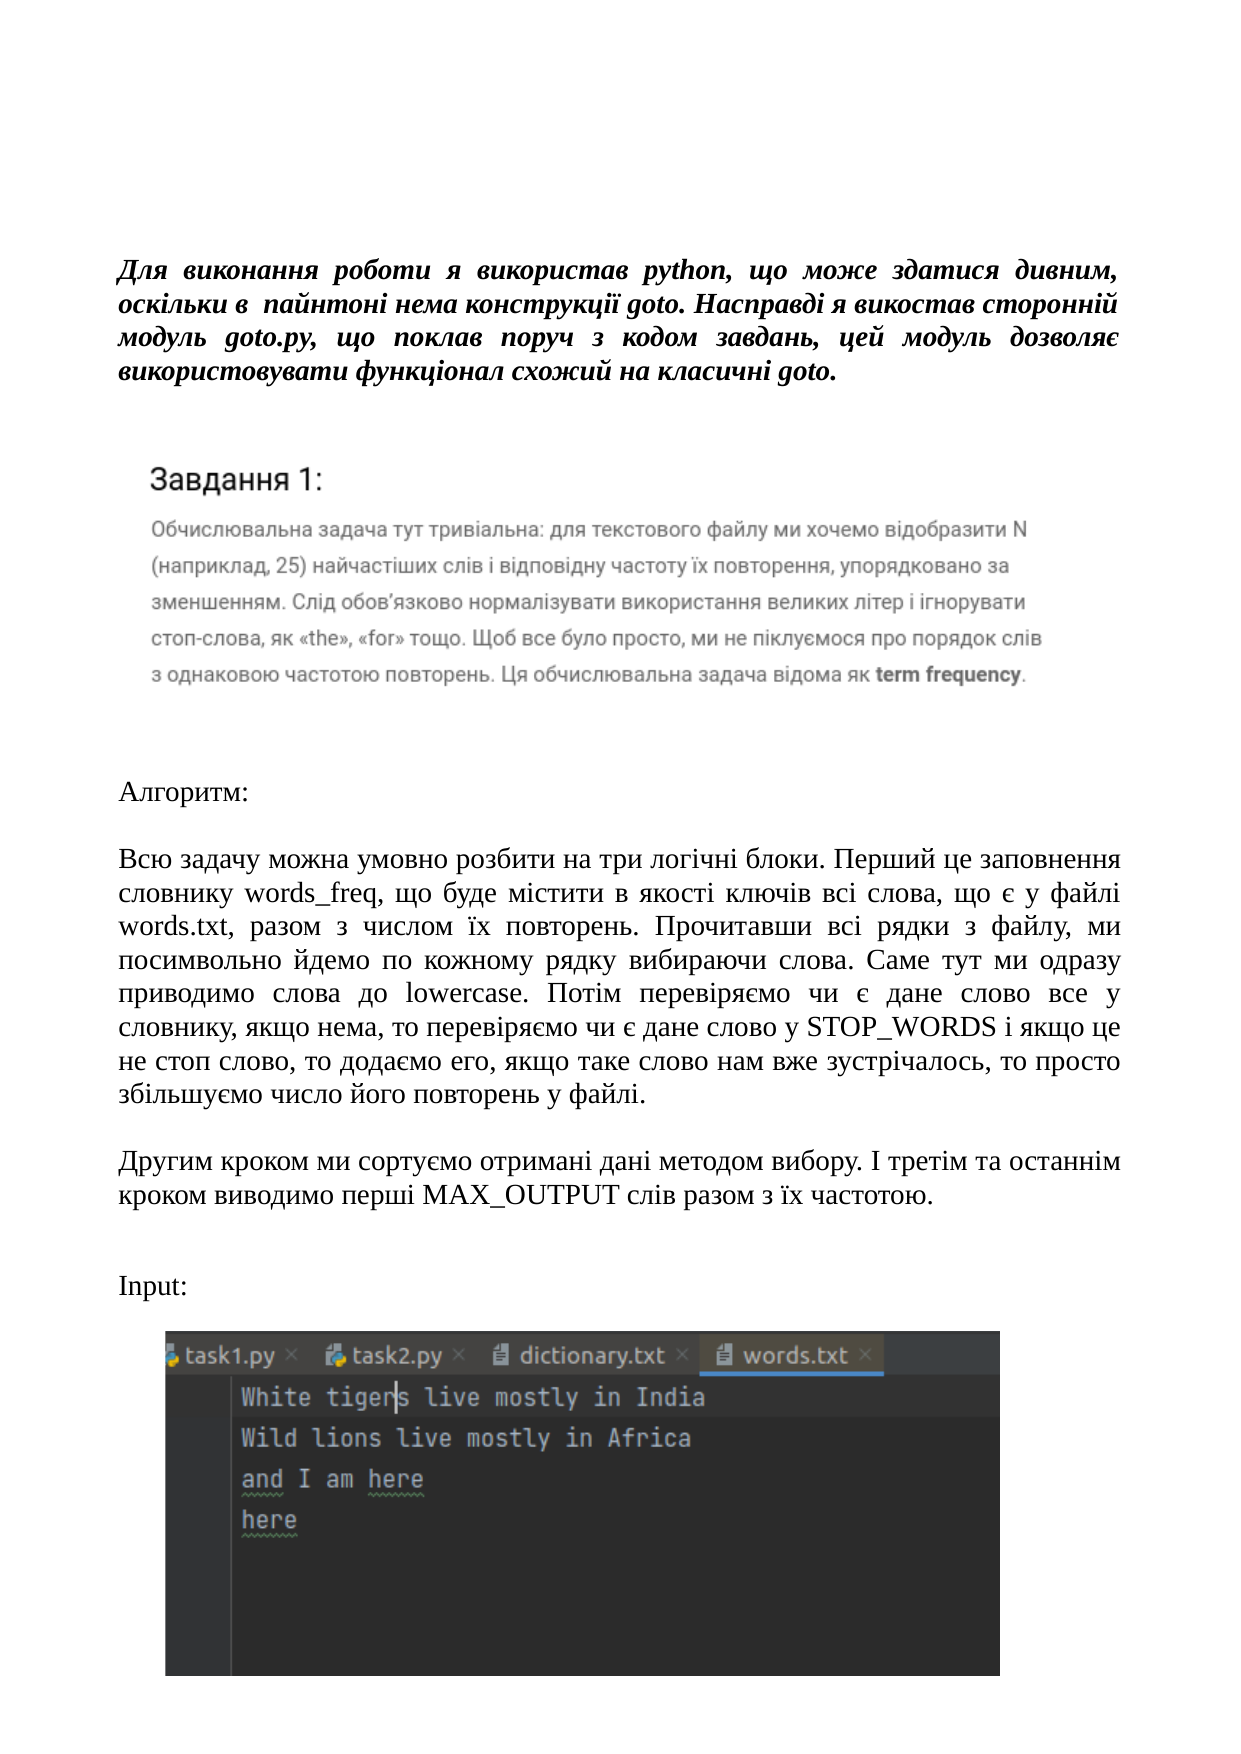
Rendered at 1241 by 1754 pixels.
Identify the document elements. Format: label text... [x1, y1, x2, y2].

text Всю задачу можна умовно розбити на три логічні блоки. Перший це заповнення словнику words_freq, що буде містити в якості ключів всі слова, що є у файлі words.txt, разом з числом їх повторень. Прочитавши всі рядки з файлу, ми посимвольно йдемо по кожному рядку вибираючи слова. Саме тут ми одразу приводимо слова до lowercase. Потім перевіряємо чи є дане слово все у словнику, якщо нема, то перевіряємо чи є дане слово у STOP_WORDS і якщо це не стоп слово, то додаємо его, якщо таке слово нам вже зустрічалось, то просто збільшуємо число його повторень у файлі. [118, 841, 1122, 1110]
picture [165, 1331, 1000, 1676]
text Алгоритм: [118, 774, 1122, 808]
text Input: [118, 1268, 1122, 1301]
text Для виконання роботи я використав python, що може здатися дивним, оскільки в пайнтоні нема конструкції goto. Насправді я викостав сторонній модуль goto.py, що поклав поруч з кодом завдань, цей модуль дозволяє використовувати функціонал схожий на класичні goto. [118, 252, 1122, 386]
picture [118, 447, 1123, 708]
text Другим кроком ми сортуємо отримані дані методом вибору. І третім та останнім кроком виводимо перші MAX_OUTPUT слів разом з їх частотою. [118, 1143, 1122, 1210]
